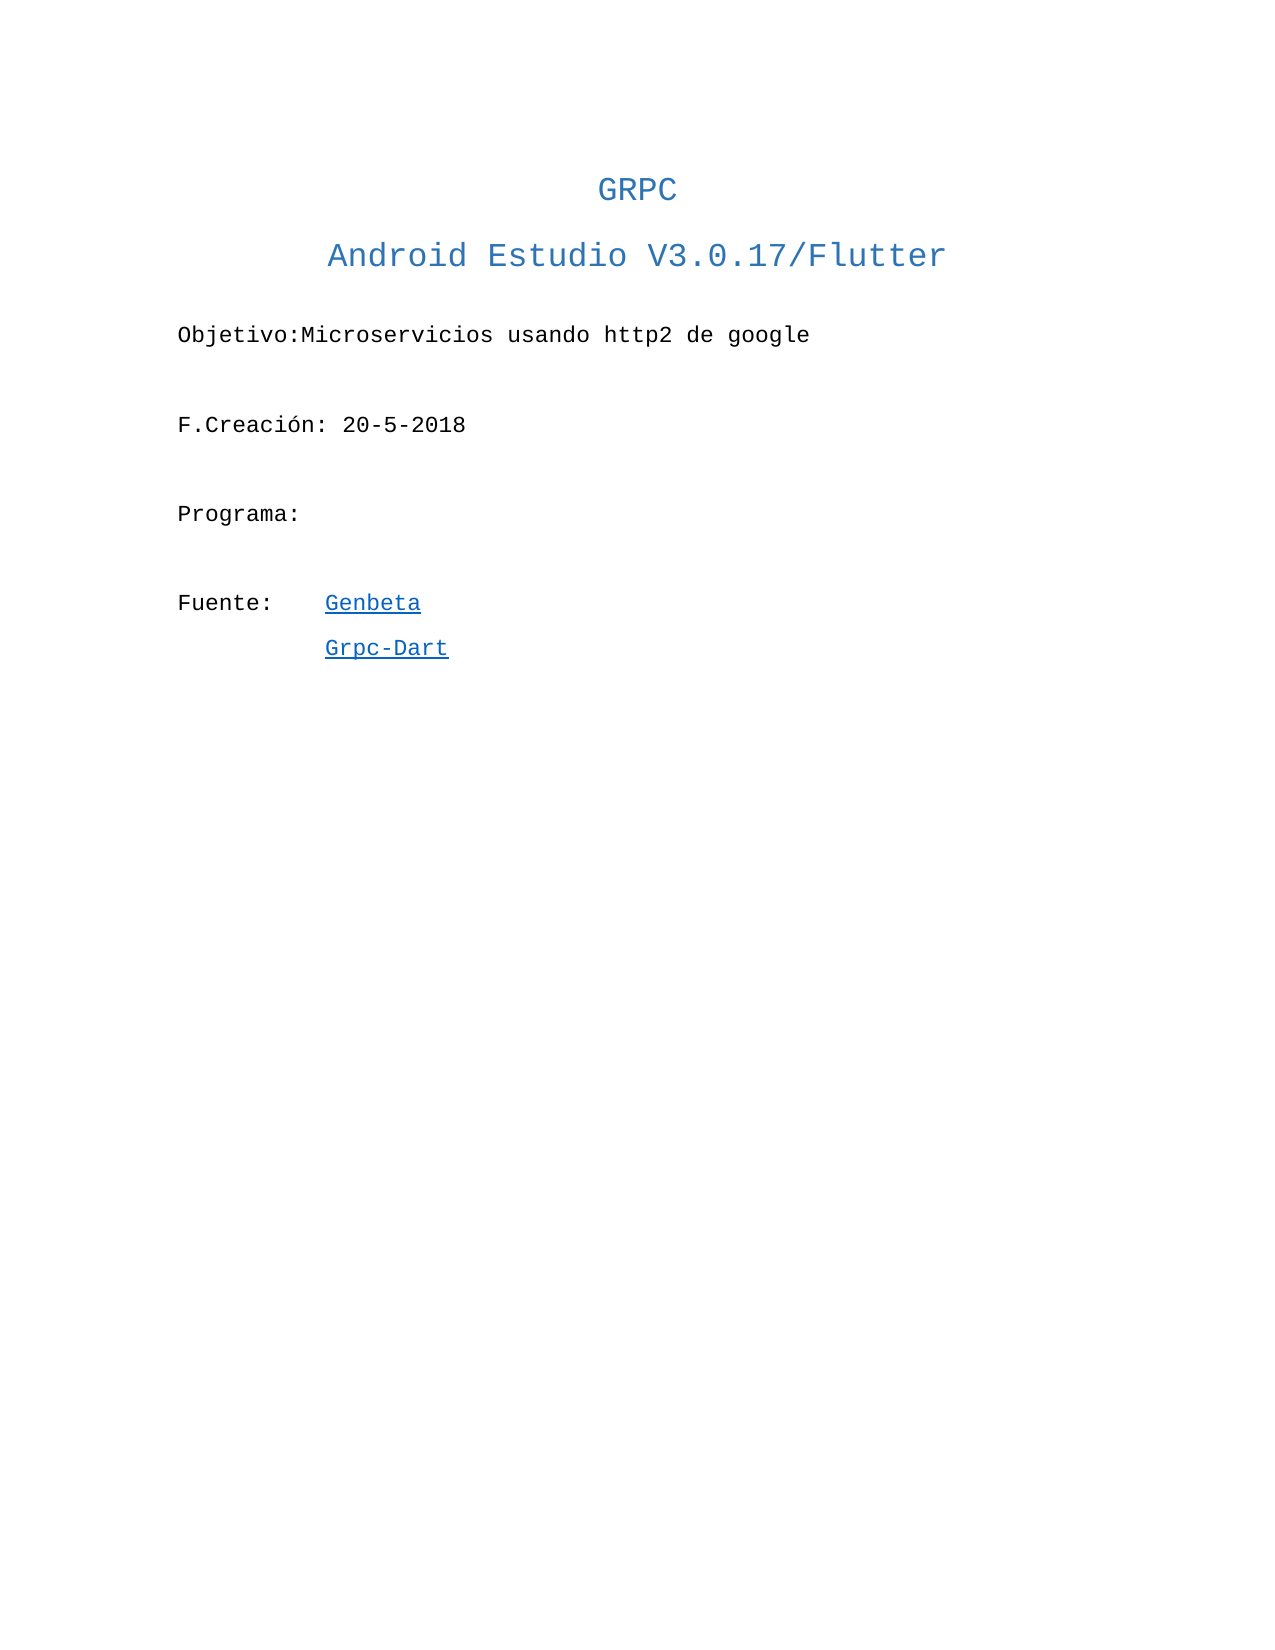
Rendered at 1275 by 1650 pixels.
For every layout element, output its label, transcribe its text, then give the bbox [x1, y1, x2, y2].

text Programa: [177, 502, 1098, 528]
text Grpc-Dart [177, 636, 1098, 662]
text F.Creación: 20-5-2018 [177, 413, 1098, 439]
subtitle GRPC [177, 173, 1098, 210]
text Fuente: Genbeta [177, 591, 1098, 617]
subtitle Android Estudio V3.0.17/Flutter [177, 238, 1098, 276]
text Objetivo:Microservicios usando http2 de google [177, 324, 1098, 350]
